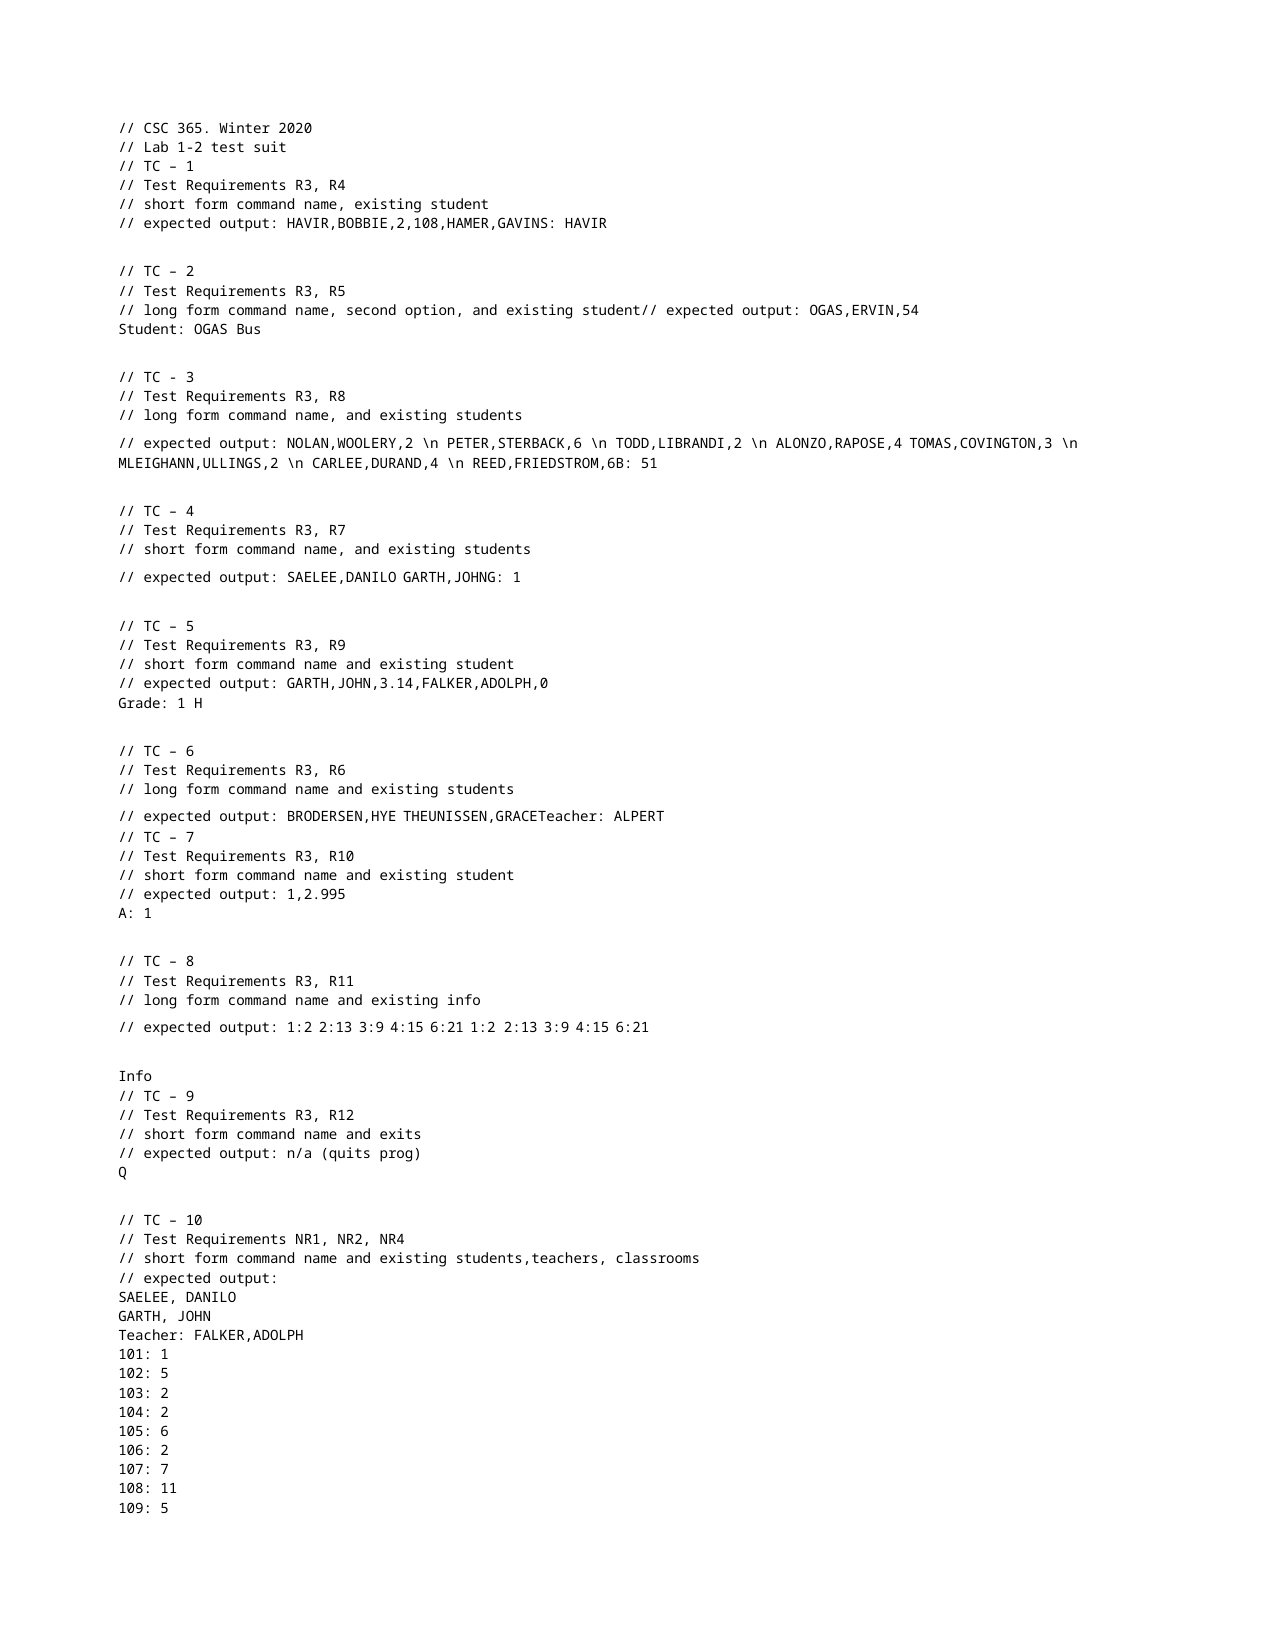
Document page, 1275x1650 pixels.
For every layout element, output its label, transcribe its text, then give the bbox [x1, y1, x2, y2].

text 109: 5 [118, 1498, 1157, 1517]
text Student: OGAS Bus [118, 319, 1157, 338]
text // expected output: GARTH,JOHN,3.14,FALKER,ADOLPH,0 [118, 674, 1157, 693]
text // TC – 1 [118, 156, 1157, 176]
text // Test Requirements NR1, NR2, NR4 [118, 1230, 1157, 1249]
text // Test Requirements R3, R10 [118, 846, 1157, 866]
text Q [118, 1163, 1157, 1182]
text // TC – 9 [118, 1086, 1157, 1105]
text 102: 5 [118, 1364, 1157, 1383]
text // short form command name and existing student [118, 866, 1157, 885]
text // TC – 8 [118, 952, 1157, 971]
text // long form command name, and existing students [118, 406, 1157, 425]
text // TC – 5 [118, 616, 1157, 636]
text // expected output: BRODERSEN,HYE THEUNISSEN,GRACETeacher: ALPERT [118, 798, 1157, 827]
text // Lab 1-2 test suit [118, 137, 1157, 156]
text 108: 11 [118, 1479, 1157, 1498]
text // long form command name, second option, and existing student// expected output: OGAS,ERVIN,54 [118, 300, 1157, 319]
text 105: 6 [118, 1421, 1157, 1441]
text // expected output: SAELEE,DANILO GARTH,JOHNG: 1 [118, 559, 1157, 588]
text // Test Requirements R3, R11 [118, 971, 1157, 990]
text // CSC 365. Winter 2020 [118, 118, 1157, 137]
text A: 1 [118, 904, 1157, 923]
text // expected output: HAVIR,BOBBIE,2,108,HAMER,GAVINS: HAVIR [118, 214, 1157, 233]
text 106: 2 [118, 1441, 1157, 1460]
text // expected output: 1:2 2:13 3:9 4:15 6:21 1:2 2:13 3:9 4:15 6:21 [118, 1009, 1157, 1038]
text // short form command name, and existing students [118, 540, 1157, 559]
text Teacher: FALKER,ADOLPH [118, 1326, 1157, 1345]
text 103: 2 [118, 1383, 1157, 1402]
text // short form command name, existing student [118, 195, 1157, 214]
text GARTH, JOHN [118, 1306, 1157, 1326]
text // short form command name and existing students,teachers, classrooms [118, 1249, 1157, 1268]
text SAELEE, DANILO [118, 1287, 1157, 1306]
text // expected output: 1,2.995 [118, 885, 1157, 904]
text 104: 2 [118, 1402, 1157, 1421]
text // Test Requirements R3, R5 [118, 281, 1157, 300]
text // Test Requirements R3, R7 [118, 521, 1157, 540]
text Grade: 1 H [118, 693, 1157, 712]
text // expected output: NOLAN,WOOLERY,2 \n PETER,STERBACK,6 \n TODD,LIBRANDI,2 \n ALONZO,RAPOSE,4 TOMAS,COVINGTON,3 \n MLEIGHANN,ULLINGS,2 \n CARLEE,DURAND,4 \n REED,FRIEDSTROM,6B: 51 [118, 425, 1157, 473]
text // short form command name and existing student [118, 655, 1157, 674]
text // expected output: [118, 1268, 1157, 1287]
text Info [118, 1067, 1157, 1086]
text // TC – 7 [118, 827, 1157, 846]
text // Test Requirements R3, R4 [118, 176, 1157, 195]
text // Test Requirements R3, R8 [118, 386, 1157, 406]
text // TC – 10 [118, 1211, 1157, 1230]
text // Test Requirements R3, R9 [118, 636, 1157, 655]
text // expected output: n/a (quits prog) [118, 1143, 1157, 1163]
text // TC - 3 [118, 367, 1157, 386]
text // TC – 2 [118, 262, 1157, 281]
text // Test Requirements R3, R6 [118, 760, 1157, 779]
text // long form command name and existing info [118, 990, 1157, 1009]
text 107: 7 [118, 1460, 1157, 1479]
text // short form command name and exits [118, 1124, 1157, 1143]
text // TC – 4 [118, 501, 1157, 521]
text // TC – 6 [118, 741, 1157, 760]
text 101: 1 [118, 1345, 1157, 1364]
text // long form command name and existing students [118, 779, 1157, 798]
text // Test Requirements R3, R12 [118, 1105, 1157, 1124]
